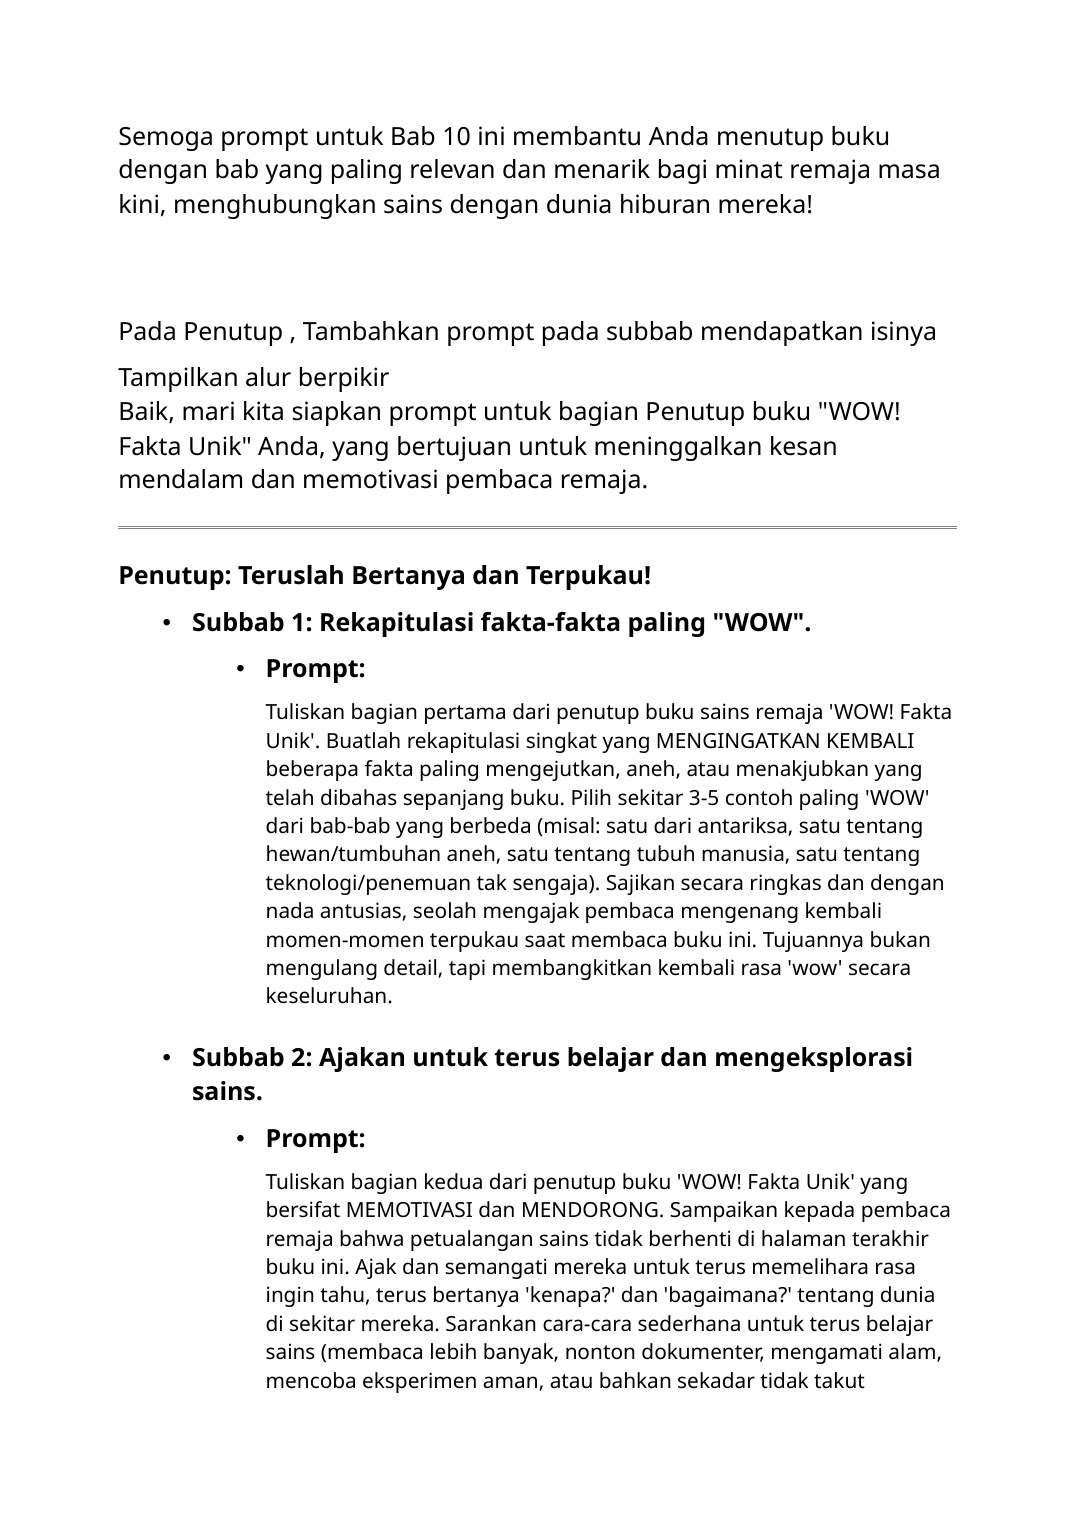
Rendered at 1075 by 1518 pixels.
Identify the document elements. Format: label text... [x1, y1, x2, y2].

list Prompt: [236, 1120, 957, 1154]
text Penutup: Teruslah Bertanya dan Terpukau! [118, 558, 957, 592]
list Subbab 2: Ajakan untuk terus belajar dan mengeksplorasi sains. [162, 1039, 957, 1108]
text Pada Penutup , Tambahkan prompt pada subbab mendapatkan isinya [118, 313, 957, 347]
list Tuliskan bagian pertama dari penutup buku sains remaja 'WOW! Fakta Unik'. Buatlah rekapitulasi singkat yang MENGINGATKAN KEMBALI beberapa fakta paling mengejutkan, aneh, atau menakjubkan yang telah dibahas sepanjang buku. Pilih sekitar 3-5 contoh paling 'WOW' dari bab-bab yang berbeda (misal: satu dari antariksa, satu tentang hewan/tumbuhan aneh, satu tentang tubuh manusia, satu tentang teknologi/penemuan tak sengaja). Sajikan secara ringkas dan dengan nada antusias, seolah mengajak pembaca mengenang kembali momen-momen terpukau saat membaca buku ini. Tujuannya bukan mengulang detail, tapi membangkitkan kembali rasa 'wow' secara keseluruhan. [236, 697, 957, 1010]
list Subbab 1: Rekapitulasi fakta-fakta paling "WOW". [162, 604, 957, 638]
list Tuliskan bagian kedua dari penutup buku 'WOW! Fakta Unik' yang bersifat MEMOTIVASI dan MENDORONG. Sampaikan kepada pembaca remaja bahwa petualangan sains tidak berhenti di halaman terakhir buku ini. Ajak dan semangati mereka untuk terus memelihara rasa ingin tahu, terus bertanya 'kenapa?' dan 'bagaimana?' tentang dunia di sekitar mereka. Sarankan cara-cara sederhana untuk terus belajar sains (membaca lebih banyak, nonton dokumenter, mengamati alam, mencoba eksperimen aman, atau bahkan sekadar tidak takut [236, 1167, 957, 1394]
text Tampilkan alur berpikir [118, 360, 957, 394]
text Baik, mari kita siapkan prompt untuk bagian Penutup buku "WOW! Fakta Unik" Anda, yang bertujuan untuk meninggalkan kesan mendalam dan memotivasi pembaca remaja. [118, 394, 957, 496]
text Semoga prompt untuk Bab 10 ini membantu Anda menutup buku dengan bab yang paling relevan dan menarik bagi minat remaja masa kini, menghubungkan sains dengan dunia hiburan mereka! [118, 118, 957, 220]
list Prompt: [236, 651, 957, 685]
